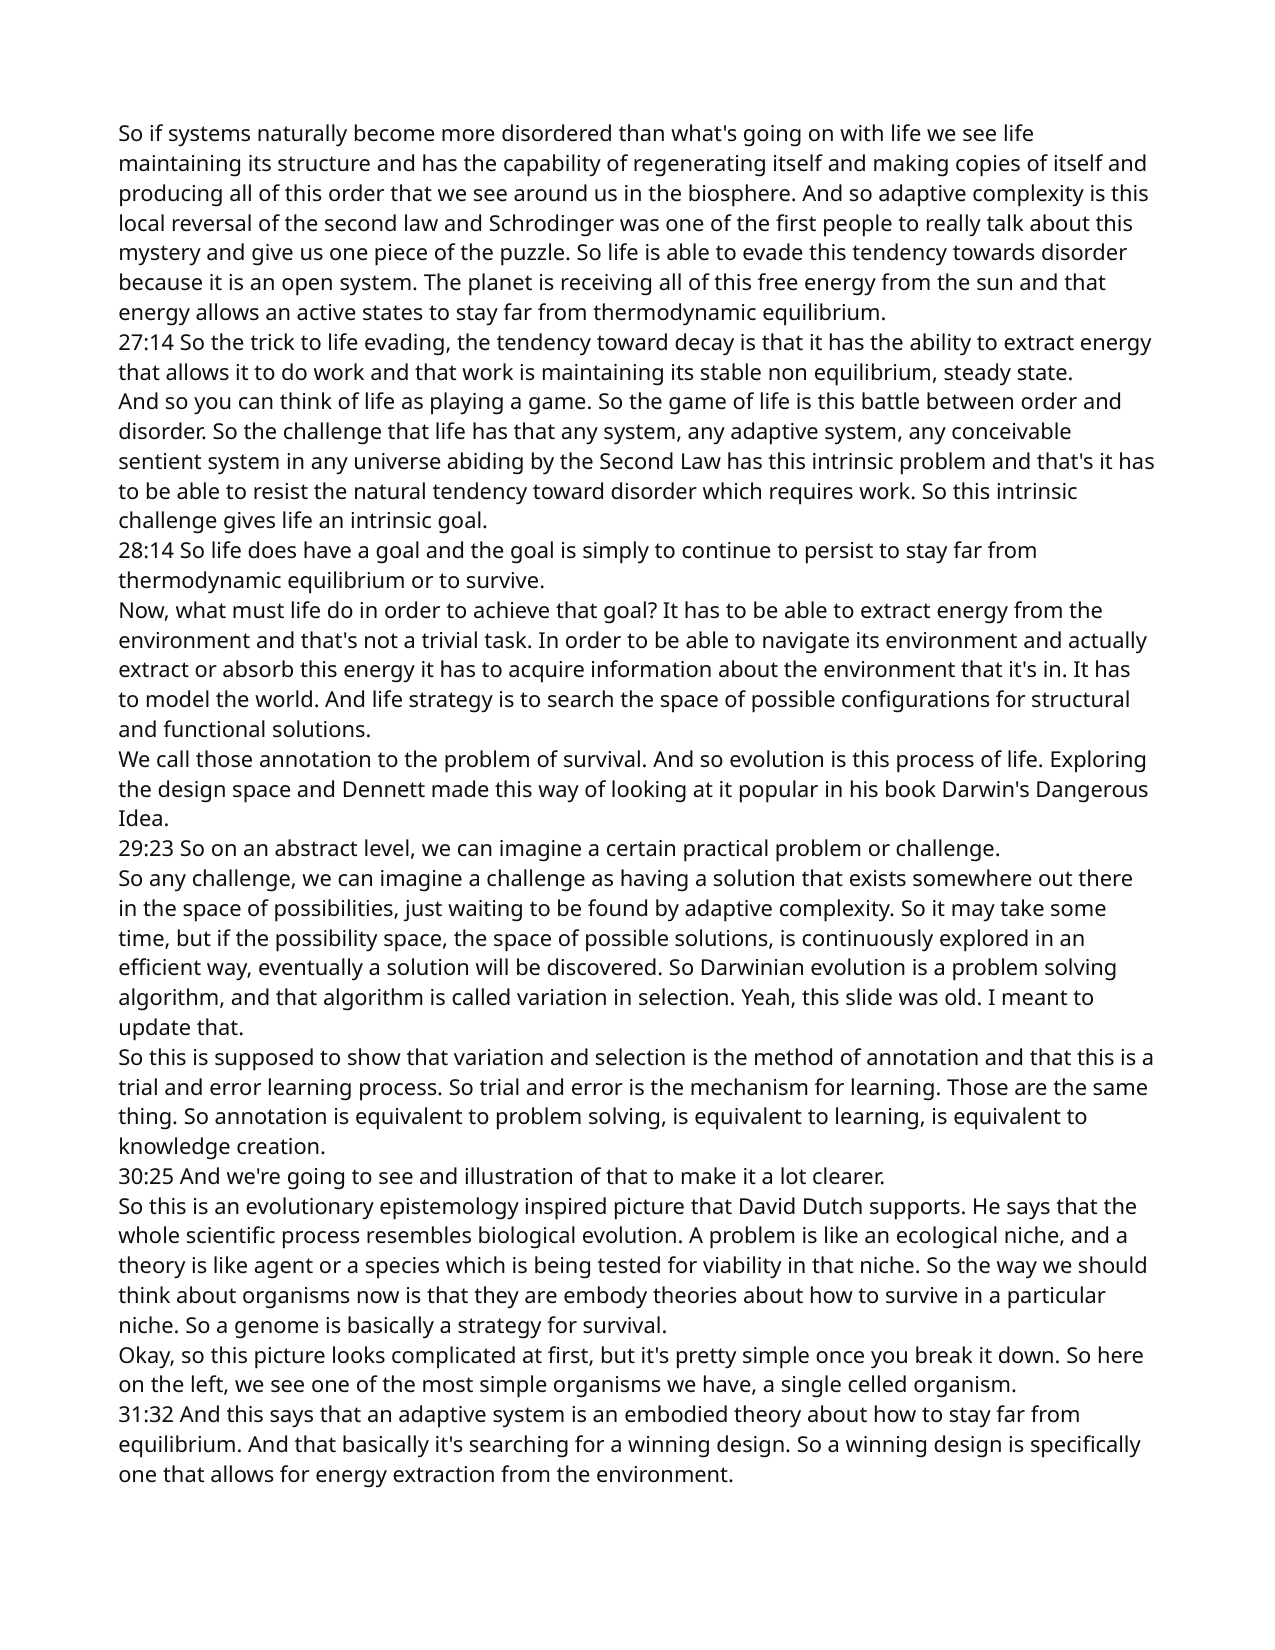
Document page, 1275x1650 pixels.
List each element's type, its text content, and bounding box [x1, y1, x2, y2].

text So any challenge, we can imagine a challenge as having a solution that exists somewhere out there in the space of possibilities, just waiting to be found by adaptive complexity. So it may take some time, but if the possibility space, the space of possible solutions, is continuously explored in an efficient way, eventually a solution will be discovered. So Darwinian evolution is a problem solving algorithm, and that algorithm is called variation in selection. Yeah, this slide was old. I meant to update that. [118, 863, 1157, 1042]
text So this is an evolutionary epistemology inspired picture that David Dutch supports. He says that the whole scientific process resembles biological evolution. A problem is like an ecological niche, and a theory is like agent or a species which is being tested for viability in that niche. So the way we should think about organisms now is that they are embody theories about how to survive in a particular niche. So a genome is basically a strategy for survival. [118, 1191, 1157, 1339]
text And so you can think of life as playing a game. So the game of life is this battle between order and disorder. So the challenge that life has that any system, any adaptive system, any conceivable sentient system in any universe abiding by the Second Law has this intrinsic problem and that's it has to be able to resist the natural tendency toward disorder which requires work. So this intrinsic challenge gives life an intrinsic goal. [118, 386, 1157, 535]
text 31:32 And this says that an adaptive system is an embodied theory about how to stay far from equilibrium. And that basically it's searching for a winning design. So a winning design is specifically one that allows for energy extraction from the environment. [118, 1399, 1157, 1488]
text We call those annotation to the problem of survival. And so evolution is this process of life. Exploring the design space and Dennett made this way of looking at it popular in his book Darwin's Dangerous Idea. [118, 744, 1157, 833]
text 27:14 So the trick to life evading, the tendency toward decay is that it has the ability to extract energy that allows it to do work and that work is maintaining its stable non equilibrium, steady state. [118, 327, 1157, 386]
text So if systems naturally become more disordered than what's going on with life we see life maintaining its structure and has the capability of regenerating itself and making copies of itself and producing all of this order that we see around us in the biosphere. And so adaptive complexity is this local reversal of the second law and Schrodinger was one of the first people to really talk about this mystery and give us one piece of the puzzle. So life is able to evade this tendency towards disorder because it is an open system. The planet is receiving all of this free energy from the sun and that energy allows an active states to stay far from thermodynamic equilibrium. [118, 118, 1157, 327]
text Now, what must life do in order to achieve that goal? It has to be able to extract energy from the environment and that's not a trivial task. In order to be able to navigate its environment and actually extract or absorb this energy it has to acquire information about the environment that it's in. It has to model the world. And life strategy is to search the space of possible configurations for structural and functional solutions. [118, 595, 1157, 744]
text So this is supposed to show that variation and selection is the method of annotation and that this is a trial and error learning process. So trial and error is the mechanism for learning. Those are the same thing. So annotation is equivalent to problem solving, is equivalent to learning, is equivalent to knowledge creation. [118, 1042, 1157, 1161]
text 30:25 And we're going to see and illustration of that to make it a lot clearer. [118, 1161, 1157, 1191]
text 28:14 So life does have a goal and the goal is simply to continue to persist to stay far from thermodynamic equilibrium or to survive. [118, 535, 1157, 595]
text 29:23 So on an abstract level, we can imagine a certain practical problem or challenge. [118, 833, 1157, 863]
text Okay, so this picture looks complicated at first, but it's pretty simple once you break it down. So here on the left, we see one of the most simple organisms we have, a single celled organism. [118, 1339, 1157, 1399]
